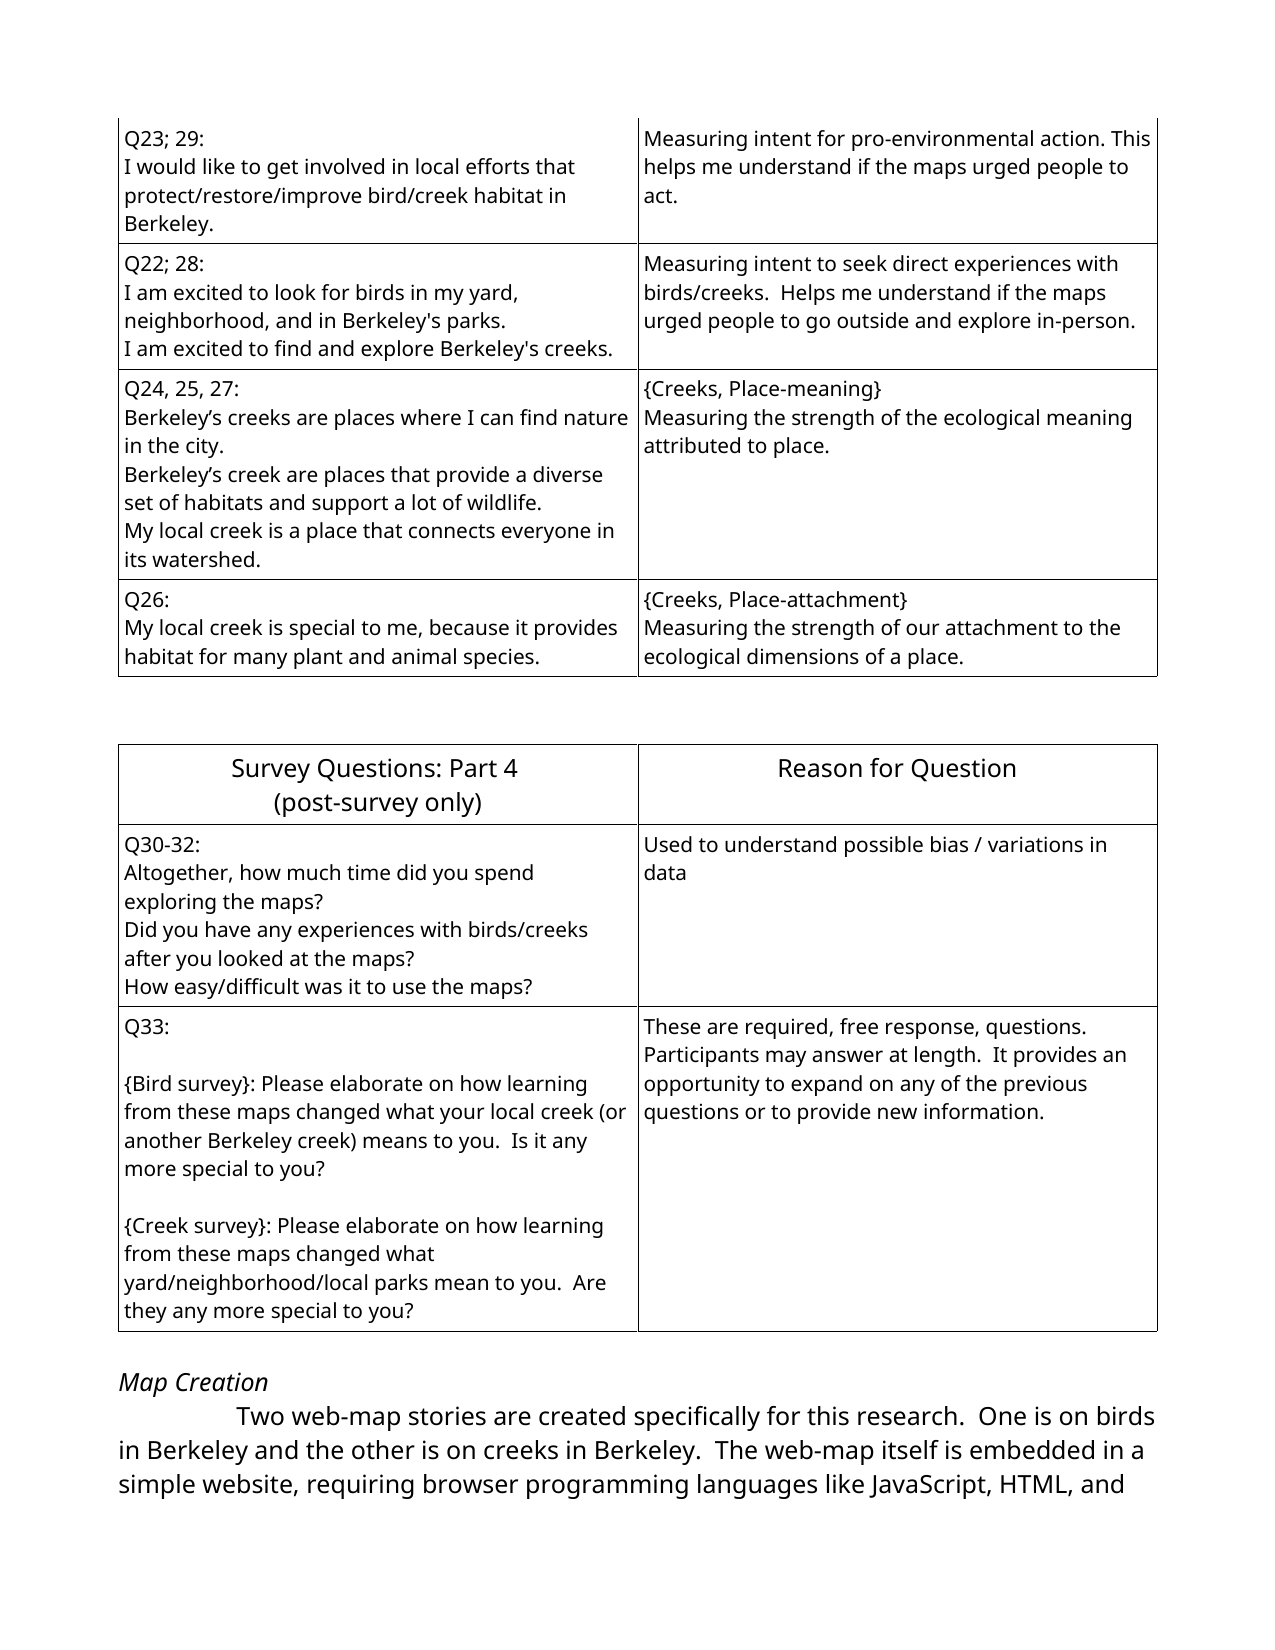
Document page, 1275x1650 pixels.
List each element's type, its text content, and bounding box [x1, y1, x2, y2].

text Map Creation [118, 1365, 1157, 1399]
table_cell Q23; 29: I would like to get involved in local efforts that protect/restore/improve bird/creek habitat in Berkeley. [119, 118, 637, 243]
table_cell {Creeks, Place-meaning} Measuring the strength of the ecological meaning attributed to place. [639, 370, 1157, 579]
table_cell Q24, 25, 27: Berkeley’s creeks are places where I can find nature in the city. Berkeley’s creek are places that provide a diverse set of habitats and support a lot of wildlife. My local creek is a place that connects everyone in its watershed. [119, 370, 637, 579]
table_cell These are required, free response, questions. Participants may answer at length. It provides an opportunity to expand on any of the previous questions or to provide new information. [639, 1007, 1157, 1331]
table_cell {Creeks, Place-attachment} Measuring the strength of our attachment to the ecological dimensions of a place. [639, 580, 1157, 676]
table_cell Q22; 28: I am excited to look for birds in my yard, neighborhood, and in Berkeley's parks. I am excited to find and explore Berkeley's creeks. [119, 244, 637, 369]
table_cell Q26: My local creek is special to me, because it provides habitat for many plant and animal species. [119, 580, 637, 676]
table_cell Used to understand possible bias / variations in data [639, 825, 1157, 1006]
table_cell Measuring intent to seek direct experiences with birds/creeks. Helps me understand if the maps urged people to go outside and explore in-person. [639, 244, 1157, 369]
table_header Survey Questions: Part 4 (post-survey only) [119, 745, 637, 824]
text Two web-map stories are created specifically for this research. One is on birds in Berkeley and the other is on creeks in Berkeley. The web-map itself is embedded in a simple website, requiring browser programming languages like JavaScript, HTML, and [118, 1399, 1157, 1501]
table_header Reason for Question [639, 745, 1157, 824]
table_cell Q30-32: Altogether, how much time did you spend exploring the maps? Did you have any experiences with birds/creeks after you looked at the maps? How easy/difficult was it to use the maps? [119, 825, 637, 1006]
table_cell Q33: {Bird survey}: Please elaborate on how learning from these maps changed what your local creek (or another Berkeley creek) means to you. Is it any more special to you? {Creek survey}: Please elaborate on how learning from these maps changed what yard/neighborhood/local parks mean to you. Are they any more special to you? [119, 1007, 637, 1331]
table_cell Measuring intent for pro-environmental action. This helps me understand if the maps urged people to act. [639, 118, 1157, 243]
